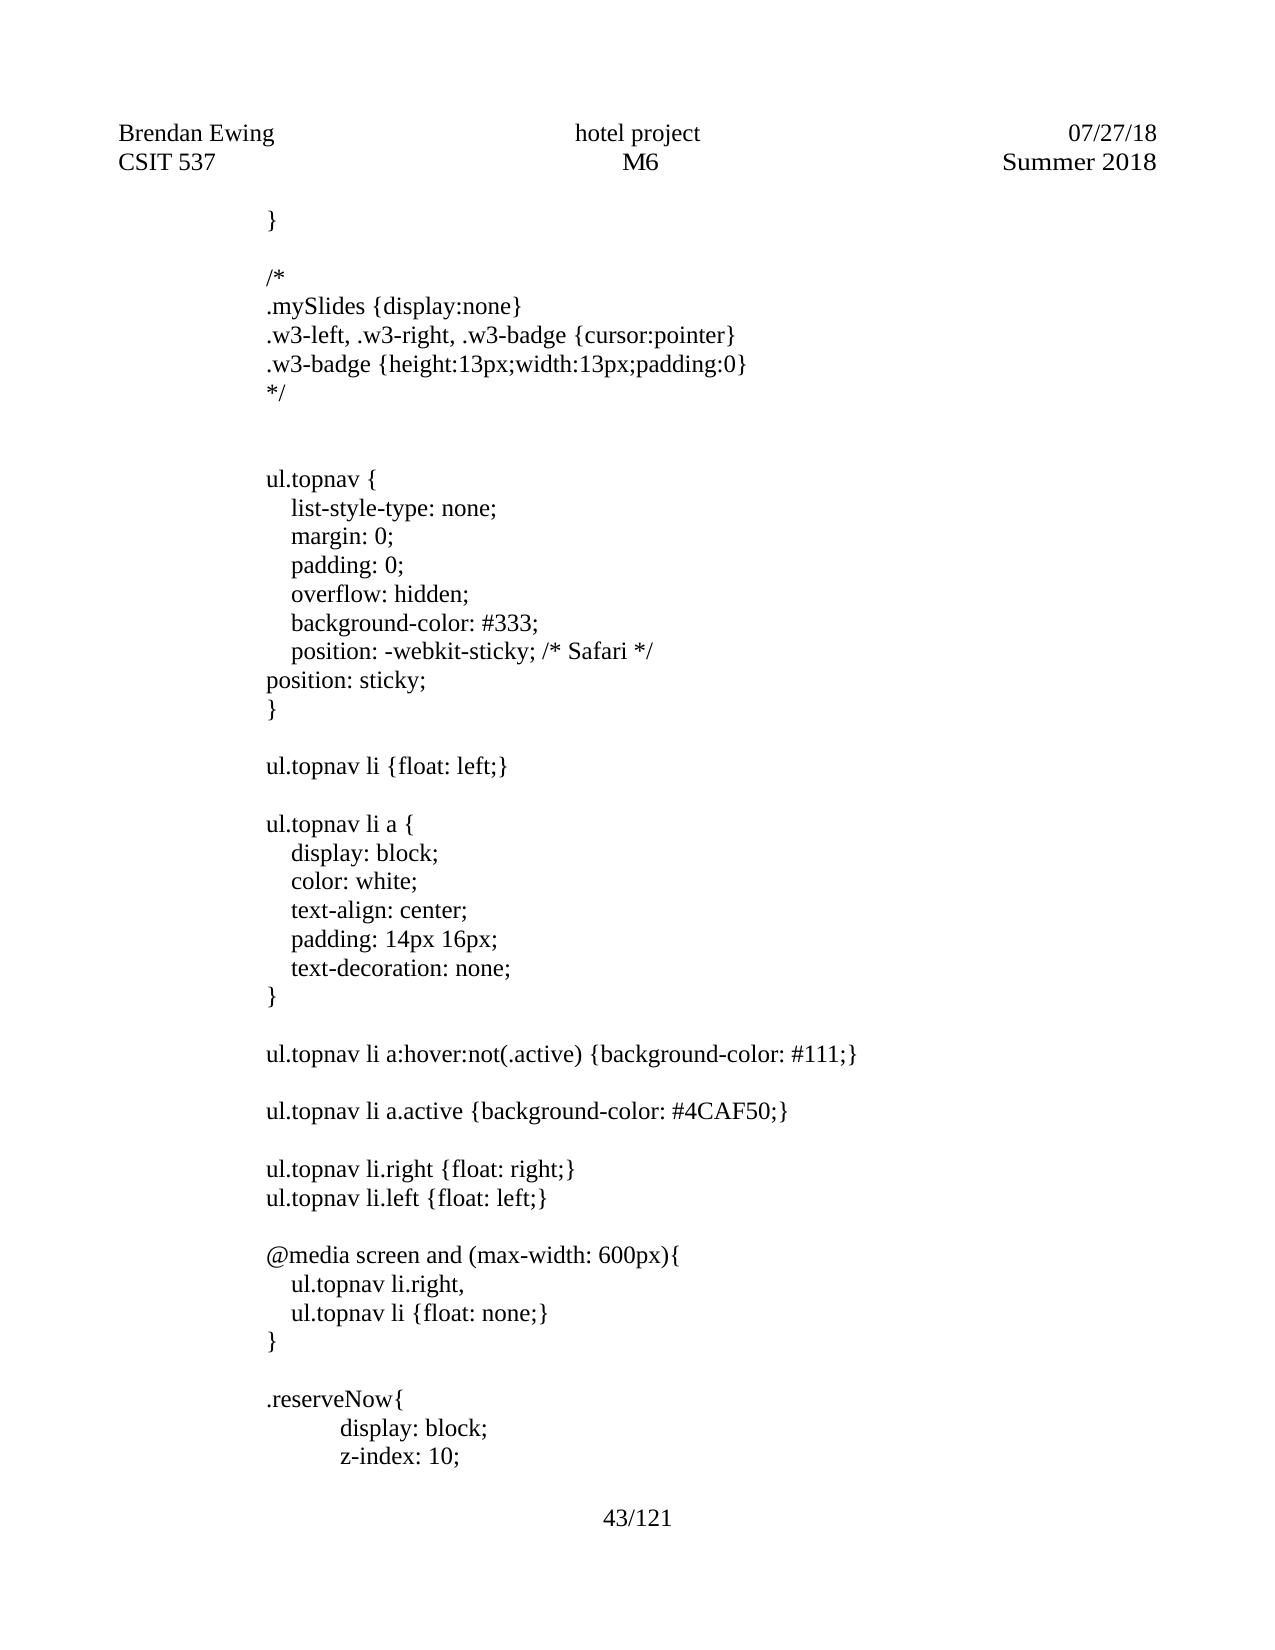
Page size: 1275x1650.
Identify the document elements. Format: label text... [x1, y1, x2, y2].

text text-decoration: none; [118, 953, 1157, 981]
text } [118, 981, 1157, 1010]
text */ [118, 378, 1157, 406]
text text-align: center; [118, 895, 1157, 924]
text color: white; [118, 866, 1157, 895]
text /* [118, 263, 1157, 291]
text ul.topnav li.right, [118, 1269, 1157, 1298]
text ul.topnav li {float: none;} [118, 1298, 1157, 1326]
text padding: 14px 16px; [118, 924, 1157, 953]
text .mySlides {display:none} [118, 291, 1157, 320]
text } [118, 694, 1157, 723]
text ul.topnav li a { [118, 809, 1157, 838]
text .reserveNow{ [118, 1384, 1157, 1413]
text display: block; [118, 838, 1157, 866]
text ul.topnav li.left {float: left;} [118, 1183, 1157, 1211]
text overflow: hidden; [118, 579, 1157, 608]
text background-color: #333; [118, 608, 1157, 636]
text } [118, 205, 1157, 234]
text ul.topnav li a:hover:not(.active) {background-color: #111;} [118, 1039, 1157, 1068]
text z-index: 10; [118, 1441, 1157, 1470]
text ul.topnav li {float: left;} [118, 751, 1157, 780]
text display: block; [118, 1413, 1157, 1441]
text ul.topnav { [118, 464, 1157, 493]
text @media screen and (max-width: 600px){ [118, 1240, 1157, 1269]
text margin: 0; [118, 521, 1157, 550]
text .w3-badge {height:13px;width:13px;padding:0} [118, 349, 1157, 378]
text .w3-left, .w3-right, .w3-badge {cursor:pointer} [118, 320, 1157, 349]
text position: sticky; [118, 665, 1157, 694]
text list-style-type: none; [118, 493, 1157, 521]
text position: -webkit-sticky; /* Safari */ [118, 636, 1157, 665]
text padding: 0; [118, 550, 1157, 579]
text ul.topnav li a.active {background-color: #4CAF50;} [118, 1096, 1157, 1125]
text } [118, 1326, 1157, 1355]
text ul.topnav li.right {float: right;} [118, 1154, 1157, 1183]
